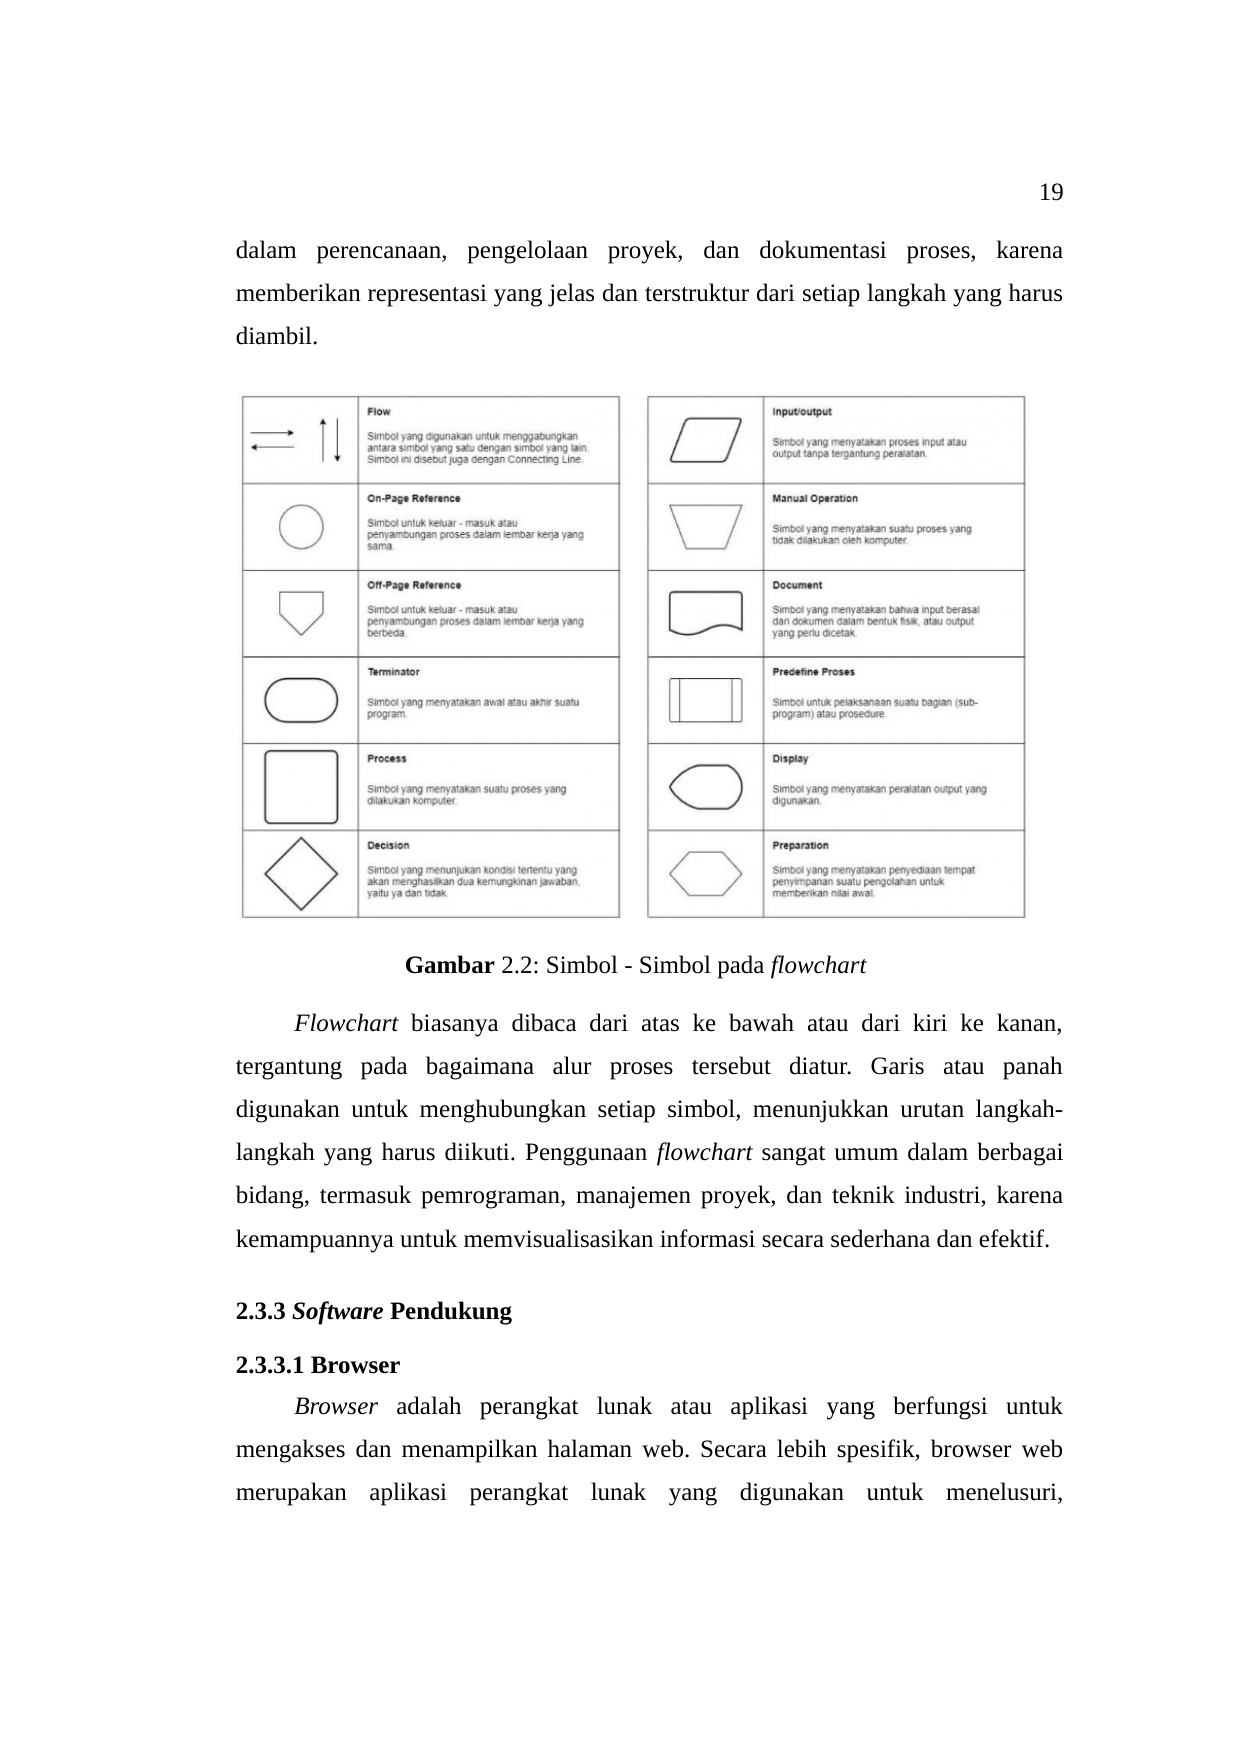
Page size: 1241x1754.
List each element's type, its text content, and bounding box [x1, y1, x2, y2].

subtitle Software Pendukung [236, 1296, 1063, 1325]
text Browser adalah perangkat lunak atau aplikasi yang berfungsi untuk mengakses dan menampilkan halaman web. Secara lebih spesifik, browser web merupakan aplikasi perangkat lunak yang digunakan untuk menelusuri, [236, 1391, 1063, 1506]
picture [235, 391, 1036, 924]
text Flowchart biasanya dibaca dari atas ke bawah atau dari kiri ke kanan, tergantung pada bagaimana alur proses tersebut diatur. Garis atau panah digunakan untuk menghubungkan setiap simbol, menunjukkan urutan langkah-langkah yang harus diikuti. Penggunaan flowchart sangat umum dalam berbagai bidang, termasuk pemrograman, manajemen proyek, dan teknik industri, karena kemampuannya untuk memvisualisasikan informasi secara sederhana dan efektif. [236, 1008, 1063, 1252]
subtitle Browser [236, 1350, 1063, 1378]
text Gambar 2.2: Simbol - Simbol pada flowchart [236, 924, 1036, 979]
text dalam perencanaan, pengelolaan proyek, dan dokumentasi proses, karena memberikan representasi yang jelas dan terstruktur dari setiap langkah yang harus diambil. [236, 235, 1063, 350]
